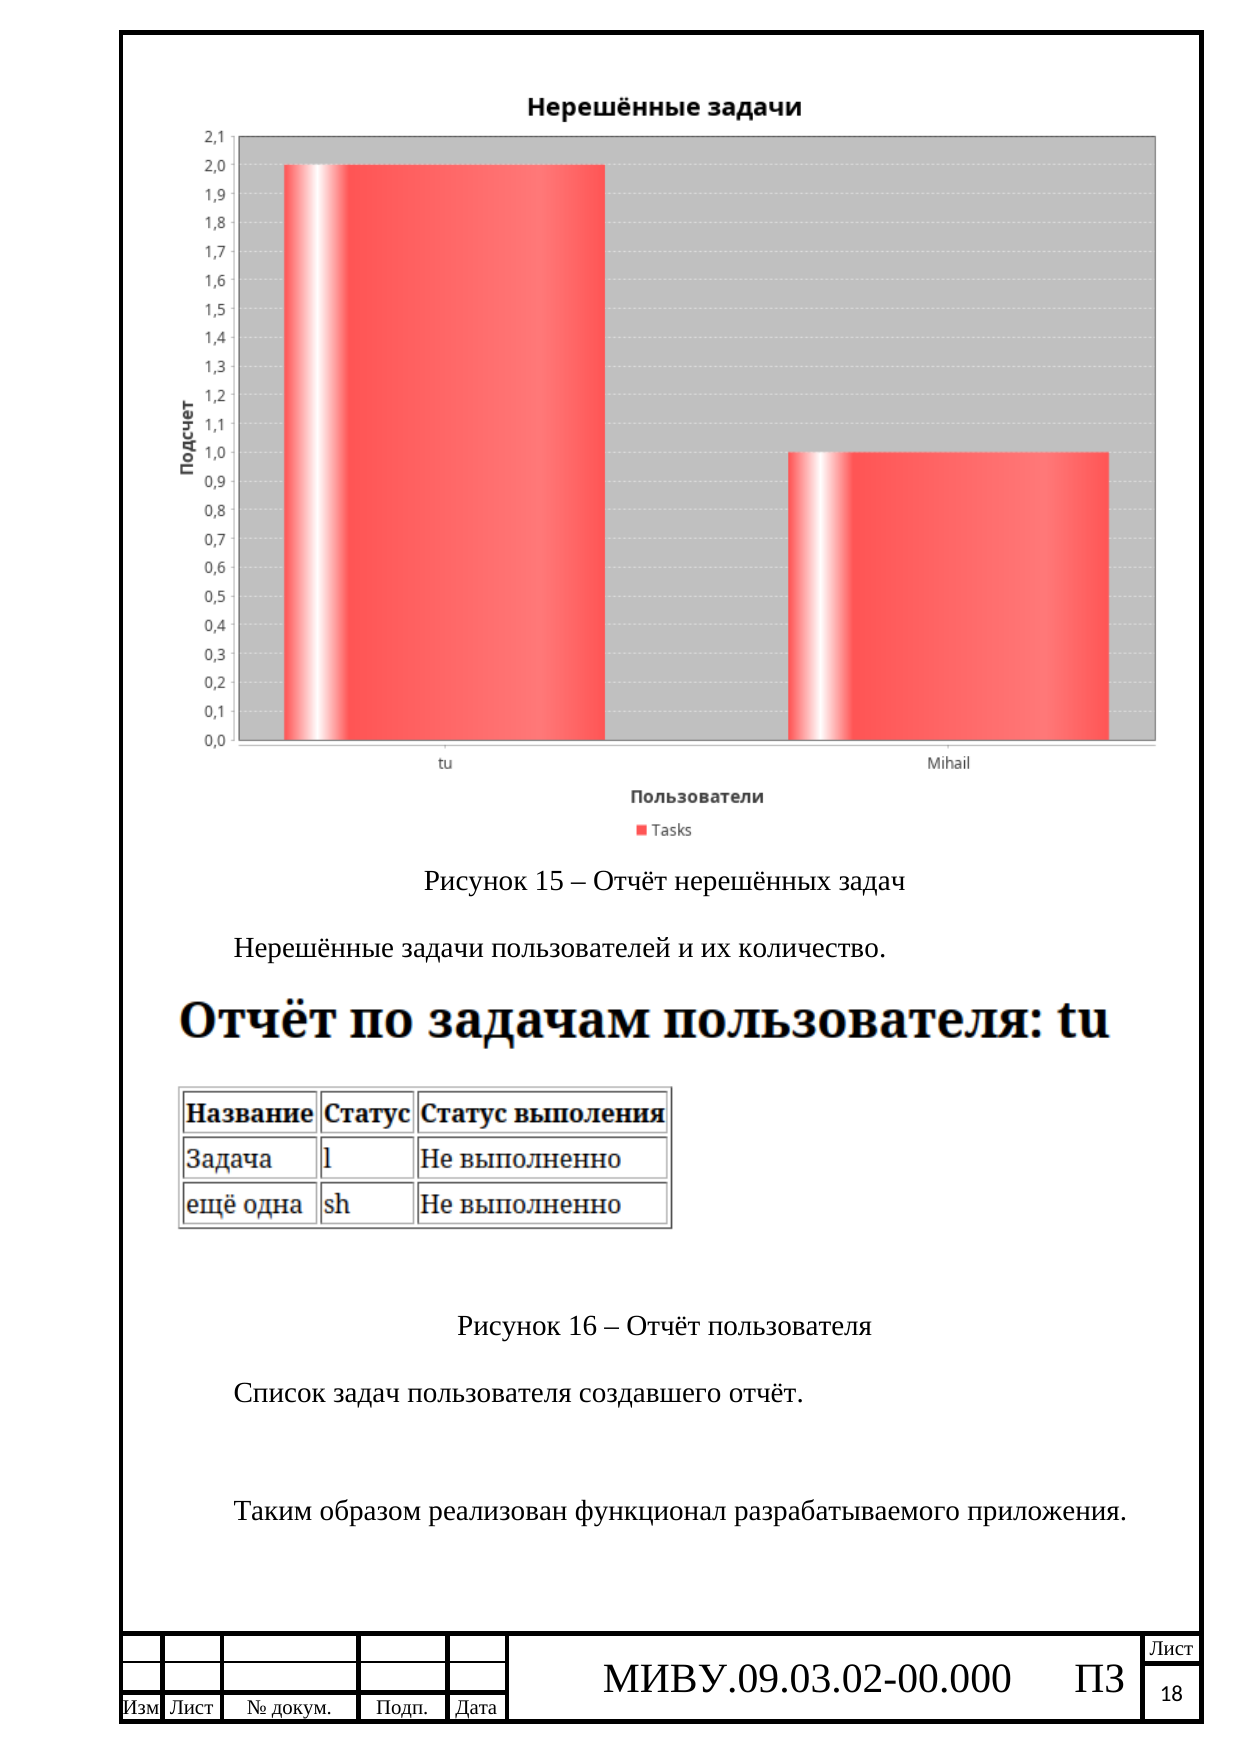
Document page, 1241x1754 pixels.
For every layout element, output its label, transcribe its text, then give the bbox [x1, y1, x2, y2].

text Таким образом реализован функционал разрабатываемого приложения. [159, 1493, 1169, 1526]
text Рисунок 16 – Отчёт пользователя [159, 997, 1169, 1342]
picture [159, 88, 1170, 846]
text Список задач пользователя создавшего отчёт. [159, 1375, 1169, 1409]
picture [169, 980, 1159, 1259]
text Нерешённые задачи пользователей и их количество. [159, 930, 1169, 963]
text Рисунок 15 – Отчёт нерешённых задач [159, 846, 1169, 896]
